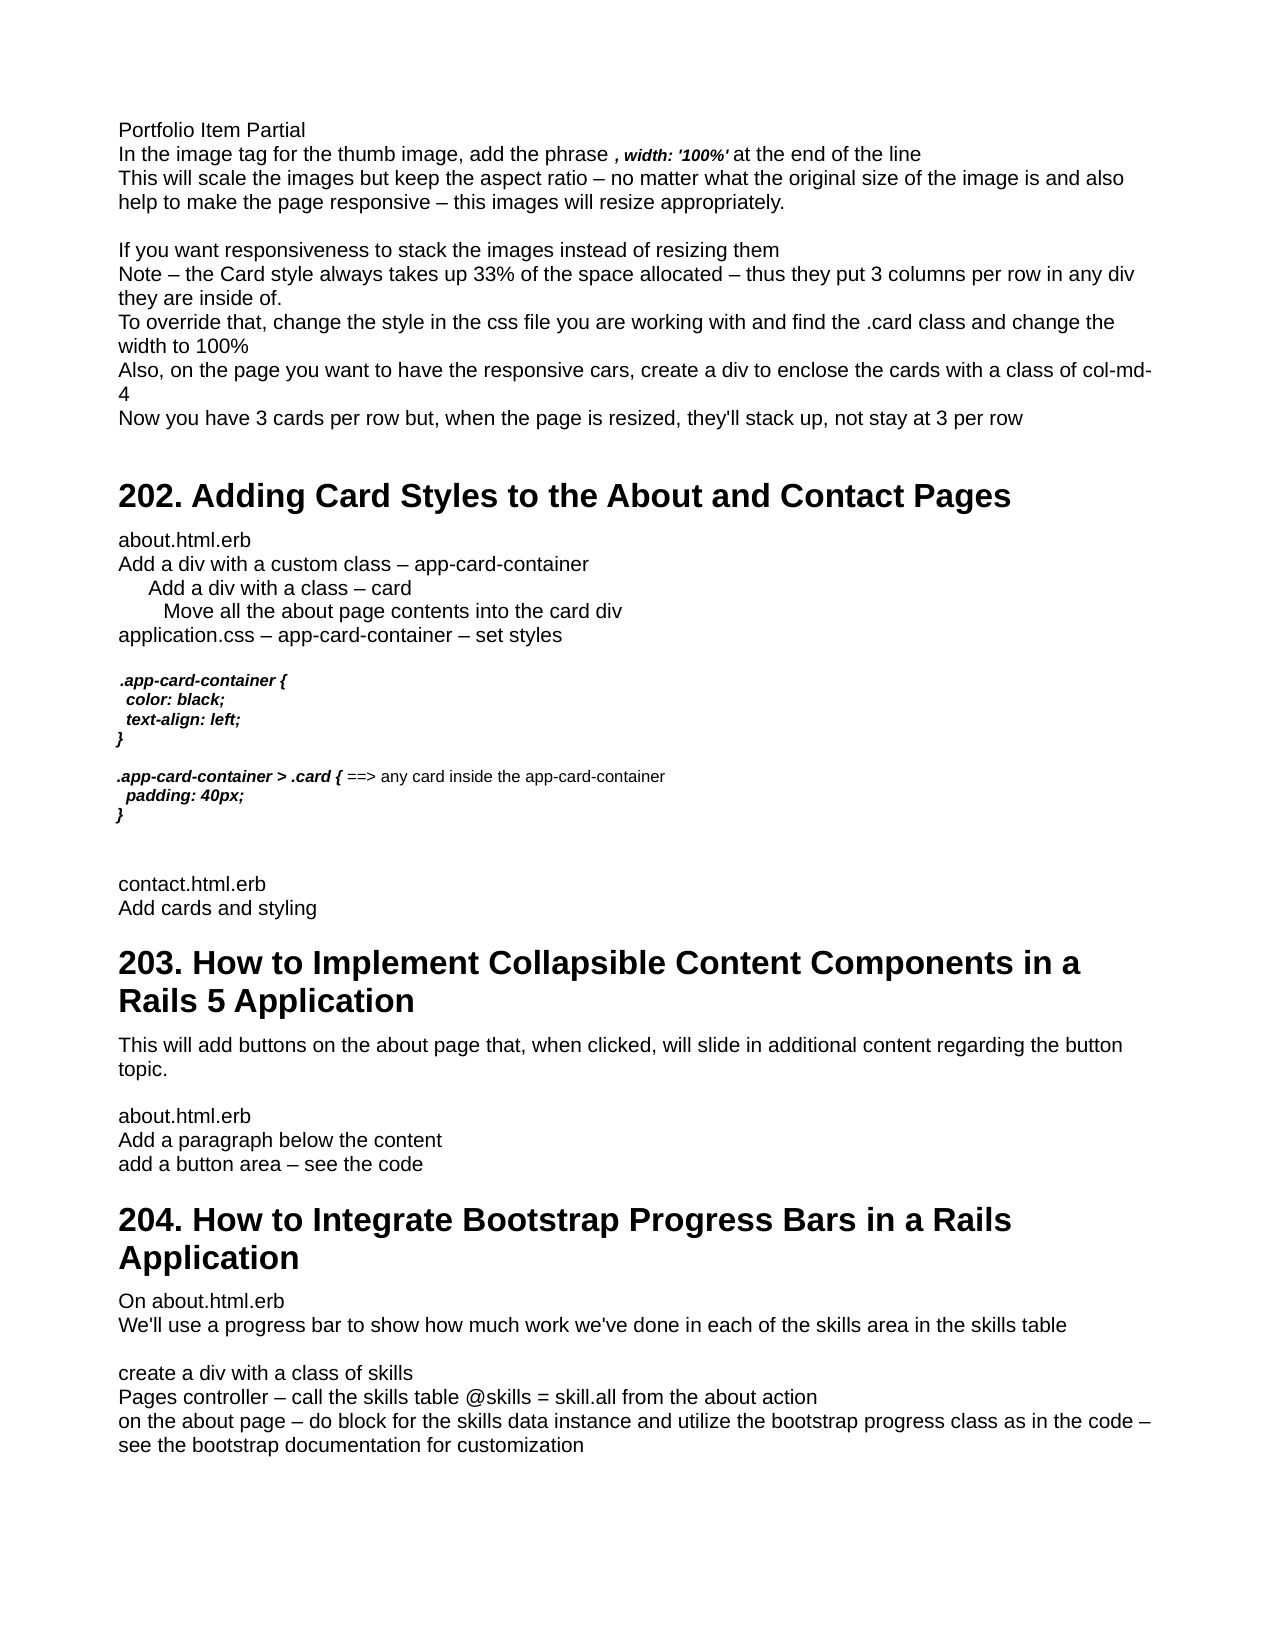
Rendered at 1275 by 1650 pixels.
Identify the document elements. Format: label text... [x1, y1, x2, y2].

text This will add buttons on the about page that, when clicked, will slide in additional content regarding the button topic. [118, 1032, 1157, 1080]
subtitle 203. How to Implement Collapsible Content Components in a Rails 5 Application [118, 943, 1157, 1020]
text Also, on the page you want to have the responsive cars, create a div to enclose the cards with a class of col-md-4 [118, 357, 1157, 405]
text If you want responsiveness to stack the images instead of resizing them [118, 238, 1157, 262]
text Note – the Card style always takes up 33% of the space allocated – thus they put 3 columns per row in any div they are inside of. [118, 262, 1157, 309]
text Pages controller – call the skills table @skills = skill.all from the about action [118, 1384, 1157, 1408]
text Add a div with a class – card [118, 575, 1157, 599]
text create a div with a class of skills [118, 1361, 1157, 1384]
text contact.html.erb [118, 872, 1157, 896]
text application.css – app-card-container – set styles [118, 623, 1157, 647]
text Add a paragraph below the content [118, 1128, 1157, 1152]
text This will scale the images but keep the aspect ratio – no matter what the original size of the image is and also help to make the page responsive – this images will resize appropriately. [118, 166, 1157, 214]
text Now you have 3 cards per row but, when the page is resized, they'll stack up, not stay at 3 per row [118, 405, 1157, 429]
text Portfolio Item Partial [118, 118, 1157, 142]
text about.html.erb [118, 527, 1157, 551]
text on the about page – do block for the skills data instance and utilize the bootstrap progress class as in the code – see the bootstrap documentation for customization [118, 1408, 1157, 1456]
text about.html.erb [118, 1104, 1157, 1128]
text add a button area – see the code [118, 1152, 1157, 1176]
text .app-card-container { color: black; text-align: left; } .app-card-container > .card { ==> any card inside the app-card-container padding: 40px; } [117, 671, 1157, 824]
text On about.html.erb [118, 1289, 1157, 1313]
subtitle 204. How to Integrate Bootstrap Progress Bars in a Rails Application [118, 1199, 1157, 1276]
text Add a div with a custom class – app-card-container [118, 551, 1157, 575]
text In the image tag for the thumb image, add the phrase , width: '100%' at the end of the line [118, 142, 1157, 166]
text Move all the about page contents into the card div [118, 599, 1157, 623]
text Add cards and styling [118, 896, 1157, 919]
text To override that, change the style in the css file you are working with and find the .card class and change the width to 100% [118, 309, 1157, 357]
text We'll use a progress bar to show how much work we've done in each of the skills area in the skills table [118, 1313, 1157, 1337]
subtitle 202. Adding Card Styles to the About and Contact Pages [118, 477, 1157, 515]
